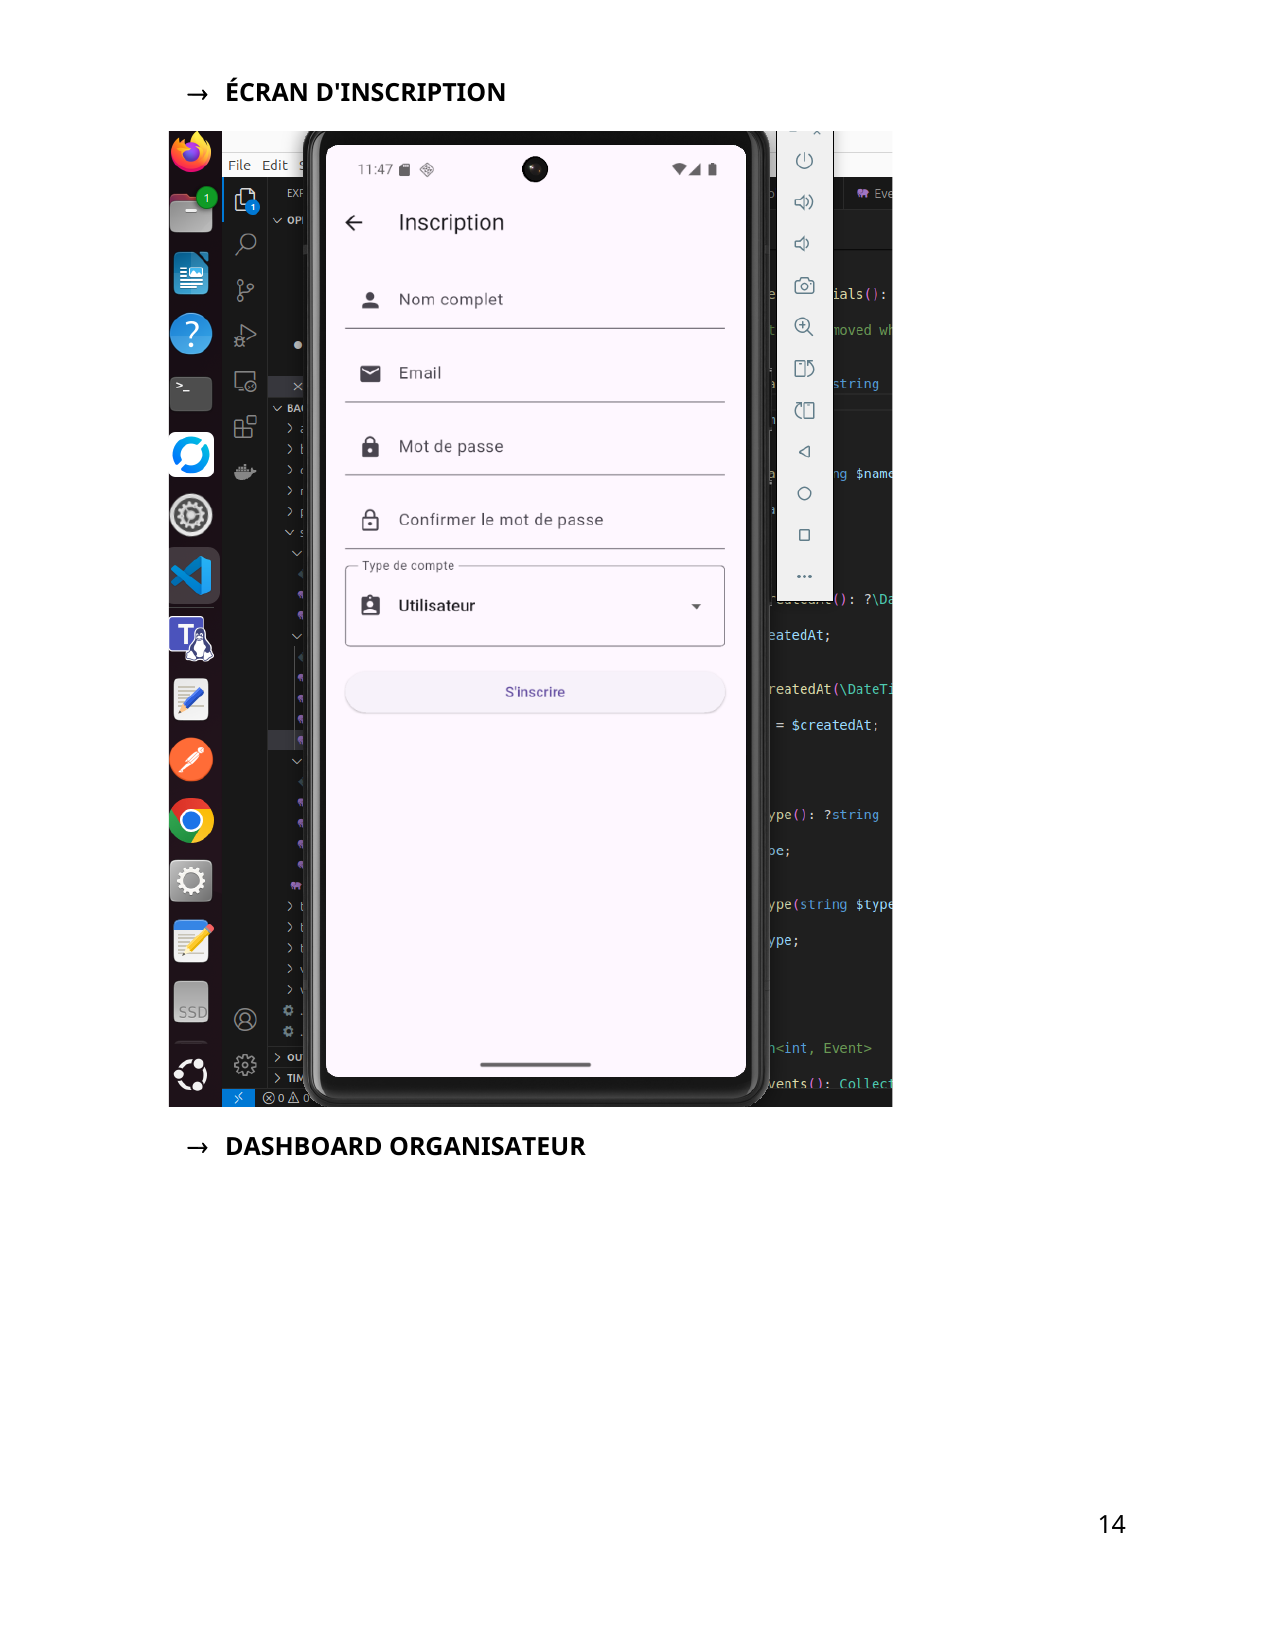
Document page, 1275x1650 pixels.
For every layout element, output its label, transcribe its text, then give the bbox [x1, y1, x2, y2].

picture [168, 131, 893, 1107]
list ÉCRAN D'INSCRIPTION [187, 75, 1125, 109]
list DASHBOARD ORGANISATEUR [187, 1128, 1125, 1162]
